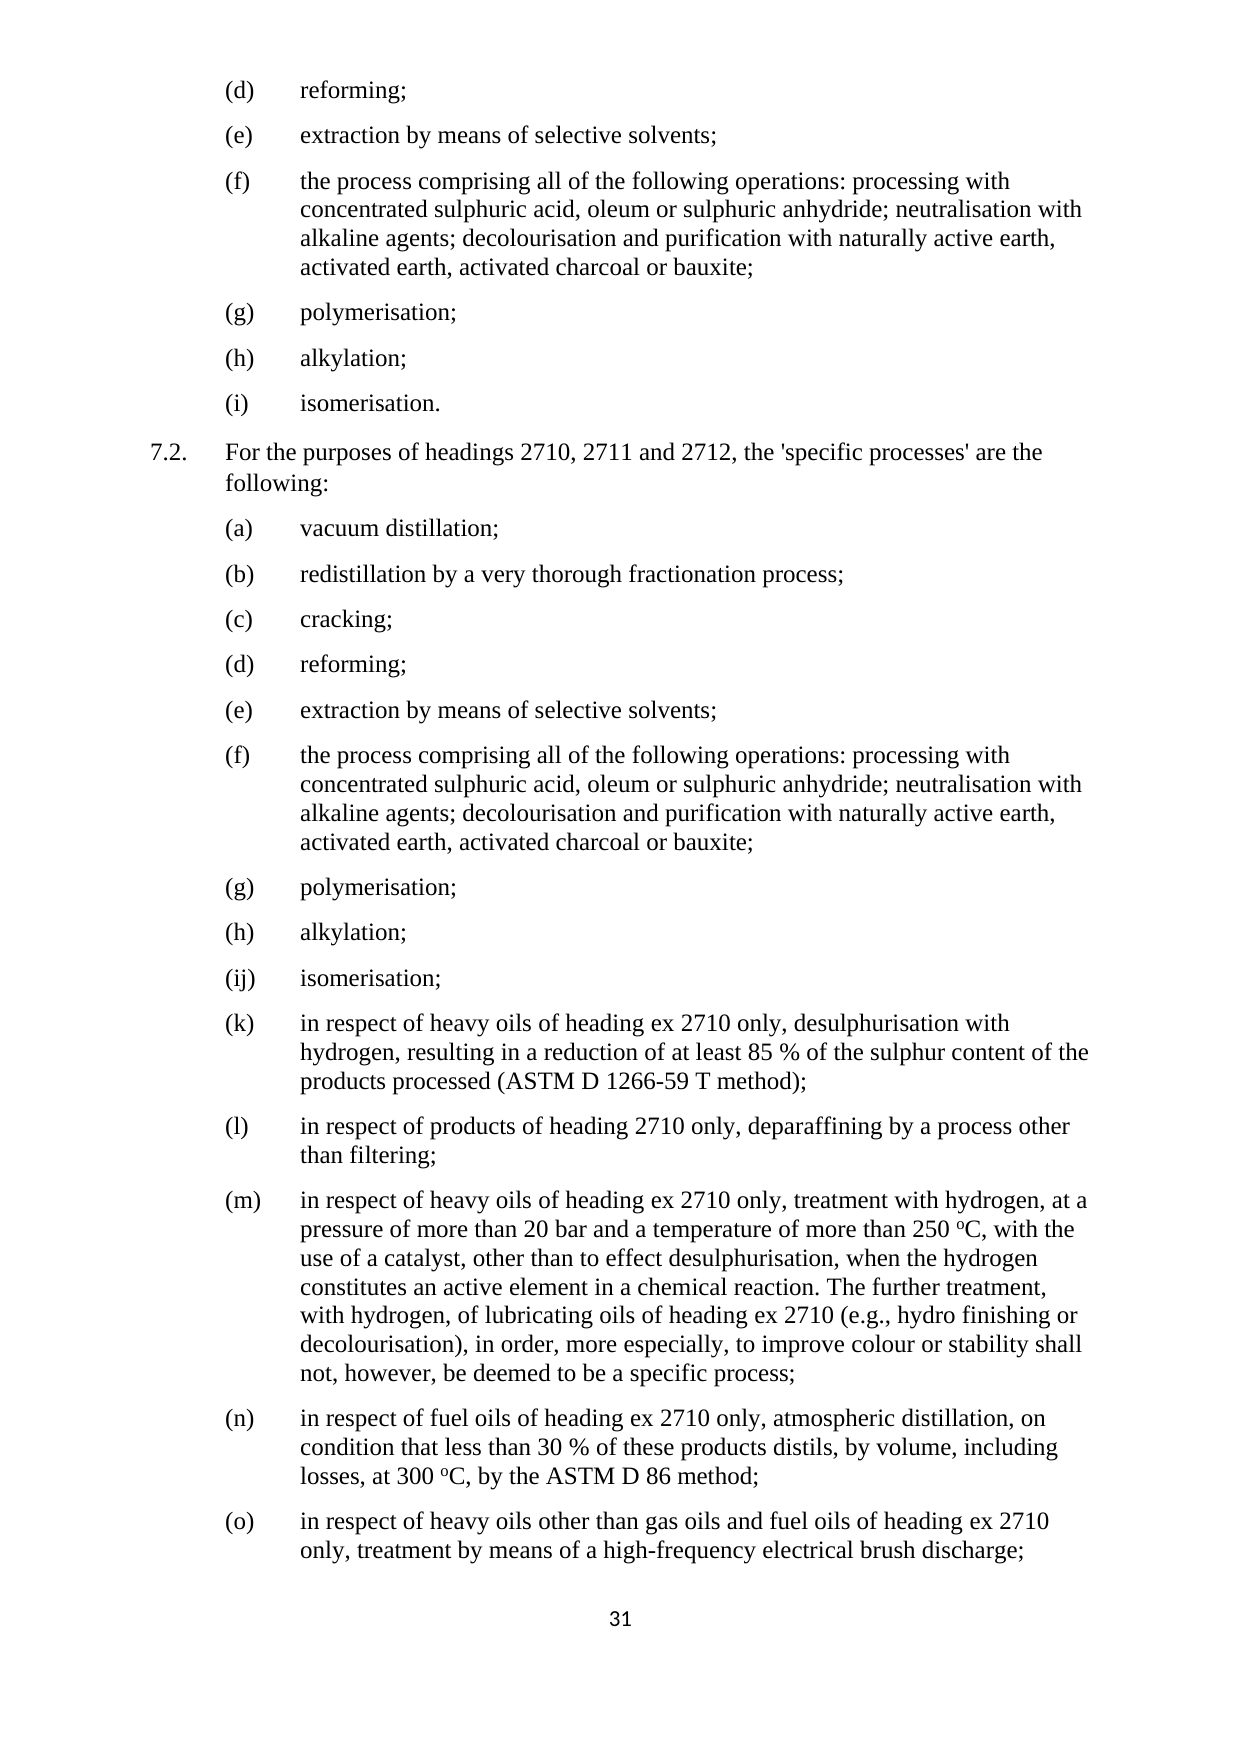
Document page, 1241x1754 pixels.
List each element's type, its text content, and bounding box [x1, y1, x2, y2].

text (e) extraction by means of selective solvents; [225, 120, 1090, 149]
text (f) the process comprising all of the following operations: processing with concentrated sulphuric acid, oleum or sulphuric anhydride; neutralisation with alkaline agents; decolourisation and purification with naturally active earth, activated earth, activated charcoal or bauxite; [225, 166, 1090, 281]
text (g) polymerisation; [225, 297, 1090, 326]
text (ij) isomerisation; [225, 963, 1090, 992]
text (f) the process comprising all of the following operations: processing with concentrated sulphuric acid, oleum or sulphuric anhydride; neutralisation with alkaline agents; decolourisation and purification with naturally active earth, activated earth, activated charcoal or bauxite; [225, 740, 1090, 855]
text (n) in respect of fuel oils of heading ex 2710 only, atmospheric distillation, on condition that less than 30 % of these products distils, by volume, including losses, at 300 oC, by the ASTM D 86 method; [225, 1403, 1090, 1489]
text (e) extraction by means of selective solvents; [225, 695, 1090, 724]
text (m) in respect of heavy oils of heading ex 2710 only, treatment with hydrogen, at a pressure of more than 20 bar and a temperature of more than 250 oC, with the use of a catalyst, other than to effect desulphurisation, when the hydrogen constitutes an active element in a chemical reaction. The further treatment, with hydrogen, of lubricating oils of heading ex 2710 (e.g., hydro finishing or decolourisation), in order, more especially, to improve colour or stability shall not, however, be deemed to be a specific process; [225, 1185, 1090, 1387]
text (o) in respect of heavy oils other than gas oils and fuel oils of heading ex 2710 only, treatment by means of a high-frequency electrical brush discharge; [225, 1506, 1090, 1564]
text (k) in respect of heavy oils of heading ex 2710 only, desulphurisation with hydrogen, resulting in a reduction of at least 85 % of the sulphur content of the products processed (ASTM D 1266-59 T method); [225, 1008, 1090, 1094]
text (h) alkylation; [225, 917, 1090, 946]
text 7.2. For the purposes of headings 2710, 2711 and 2712, the 'specific processes' are the following: [150, 434, 1090, 497]
text (c) cracking; [225, 604, 1090, 633]
text (b) redistillation by a very thorough fractionation process; [225, 559, 1090, 587]
text (i) isomerisation. [225, 388, 1090, 417]
text (l) in respect of products of heading 2710 only, deparaffining by a process other than filtering; [225, 1111, 1090, 1169]
text (d) reforming; [225, 649, 1090, 678]
text (h) alkylation; [225, 343, 1090, 372]
text (g) polymerisation; [225, 872, 1090, 901]
text (a) vacuum distillation; [225, 513, 1090, 542]
text (d) reforming; [225, 75, 1090, 104]
